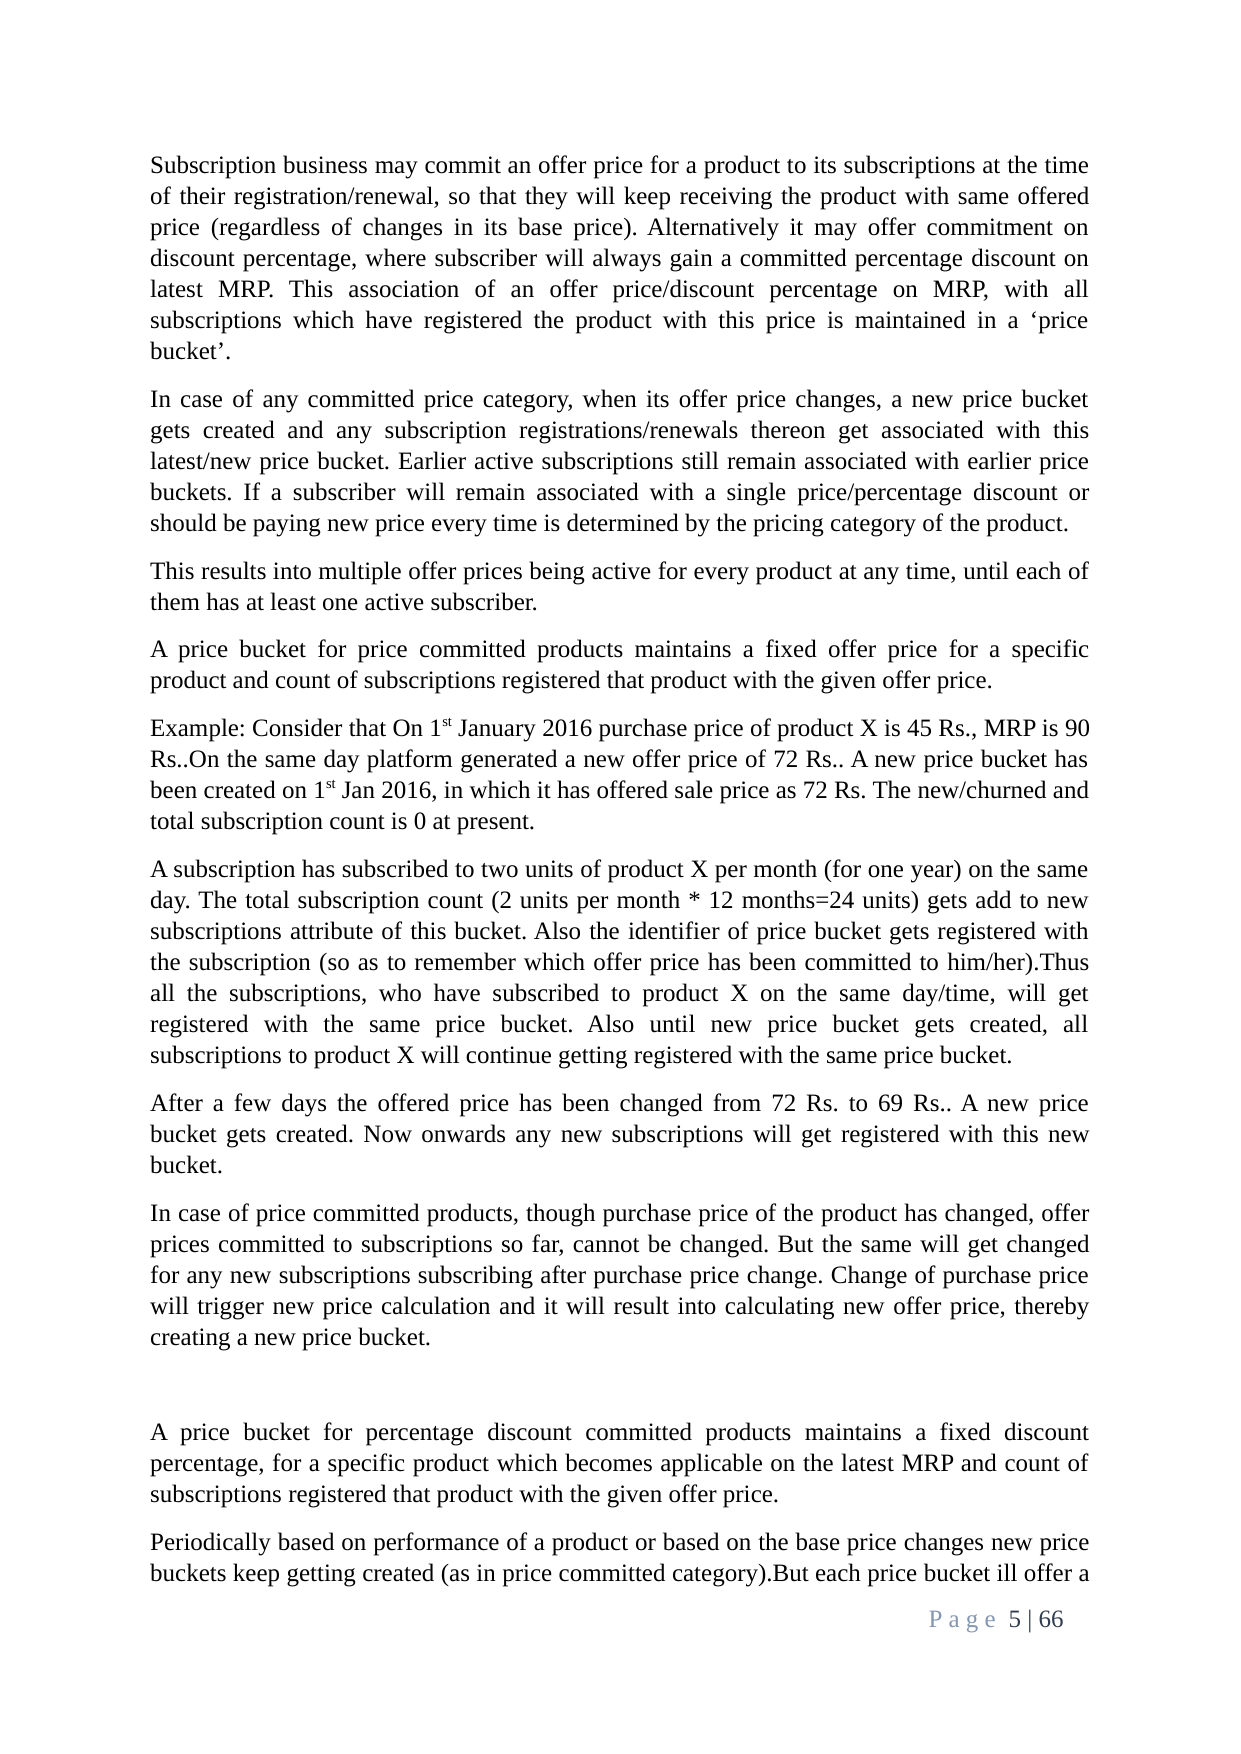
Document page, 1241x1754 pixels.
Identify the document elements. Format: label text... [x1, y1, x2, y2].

text A price bucket for price committed products maintains a fixed offer price for a specific product and count of subscriptions registered that product with the given offer price. [150, 634, 1090, 694]
text Subscription business may commit an offer price for a product to its subscriptions at the time of their registration/renewal, so that they will keep receiving the product with same offered price (regardless of changes in its base price). Alternatively it may offer commitment on discount percentage, where subscriber will always gain a committed percentage discount on latest MRP. This association of an offer price/discount percentage on MRP, with all subscriptions which have registered the product with this price is maintained in a ‘price bucket’. [150, 150, 1090, 365]
text In case of any committed price category, when its offer price changes, a new price bucket gets created and any subscription registrations/renewals thereon get associated with this latest/new price bucket. Earlier active subscriptions still remain associated with earlier price buckets. If a subscriber will remain associated with a single price/percentage discount or should be paying new price every time is determined by the pricing category of the product. [150, 384, 1090, 537]
text A subscription has subscribed to two units of product X per month (for one year) on the same day. The total subscription count (2 units per month * 12 months=24 units) gets add to new subscriptions attribute of this bucket. Also the identifier of price bucket gets registered with the subscription (so as to remember which offer price has been committed to him/her).Thus all the subscriptions, who have subscribed to product X on the same day/time, will get registered with the same price bucket. Also until new price bucket gets created, all subscriptions to product X will continue getting registered with the same price bucket. [150, 854, 1090, 1069]
text After a few days the offered price has been changed from 72 Rs. to 69 Rs.. A new price bucket gets created. Now onwards any new subscriptions will get registered with this new bucket. [150, 1088, 1090, 1179]
text This results into multiple offer prices being active for every product at any time, until each of them has at least one active subscriber. [150, 556, 1090, 616]
text Example: Consider that On 1st January 2016 purchase price of product X is 45 Rs., MRP is 90 Rs..On the same day platform generated a new offer price of 72 Rs.. A new price bucket has been created on 1st Jan 2016, in which it has offered sale price as 72 Rs. The new/churned and total subscription count is 0 at present. [150, 713, 1090, 835]
text In case of price committed products, though purchase price of the product has changed, offer prices committed to subscriptions so far, cannot be changed. But the same will get changed for any new subscriptions subscribing after purchase price change. Change of purchase price will trigger new price calculation and it will result into calculating new offer price, thereby creating a new price bucket. [150, 1198, 1090, 1351]
text A price bucket for percentage discount committed products maintains a fixed discount percentage, for a specific product which becomes applicable on the latest MRP and count of subscriptions registered that product with the given offer price. [150, 1417, 1090, 1508]
list Periodically based on performance of a product or based on the base price changes new price buckets keep getting created (as in price committed category).But each price bucket ill offer a [150, 1527, 1090, 1587]
